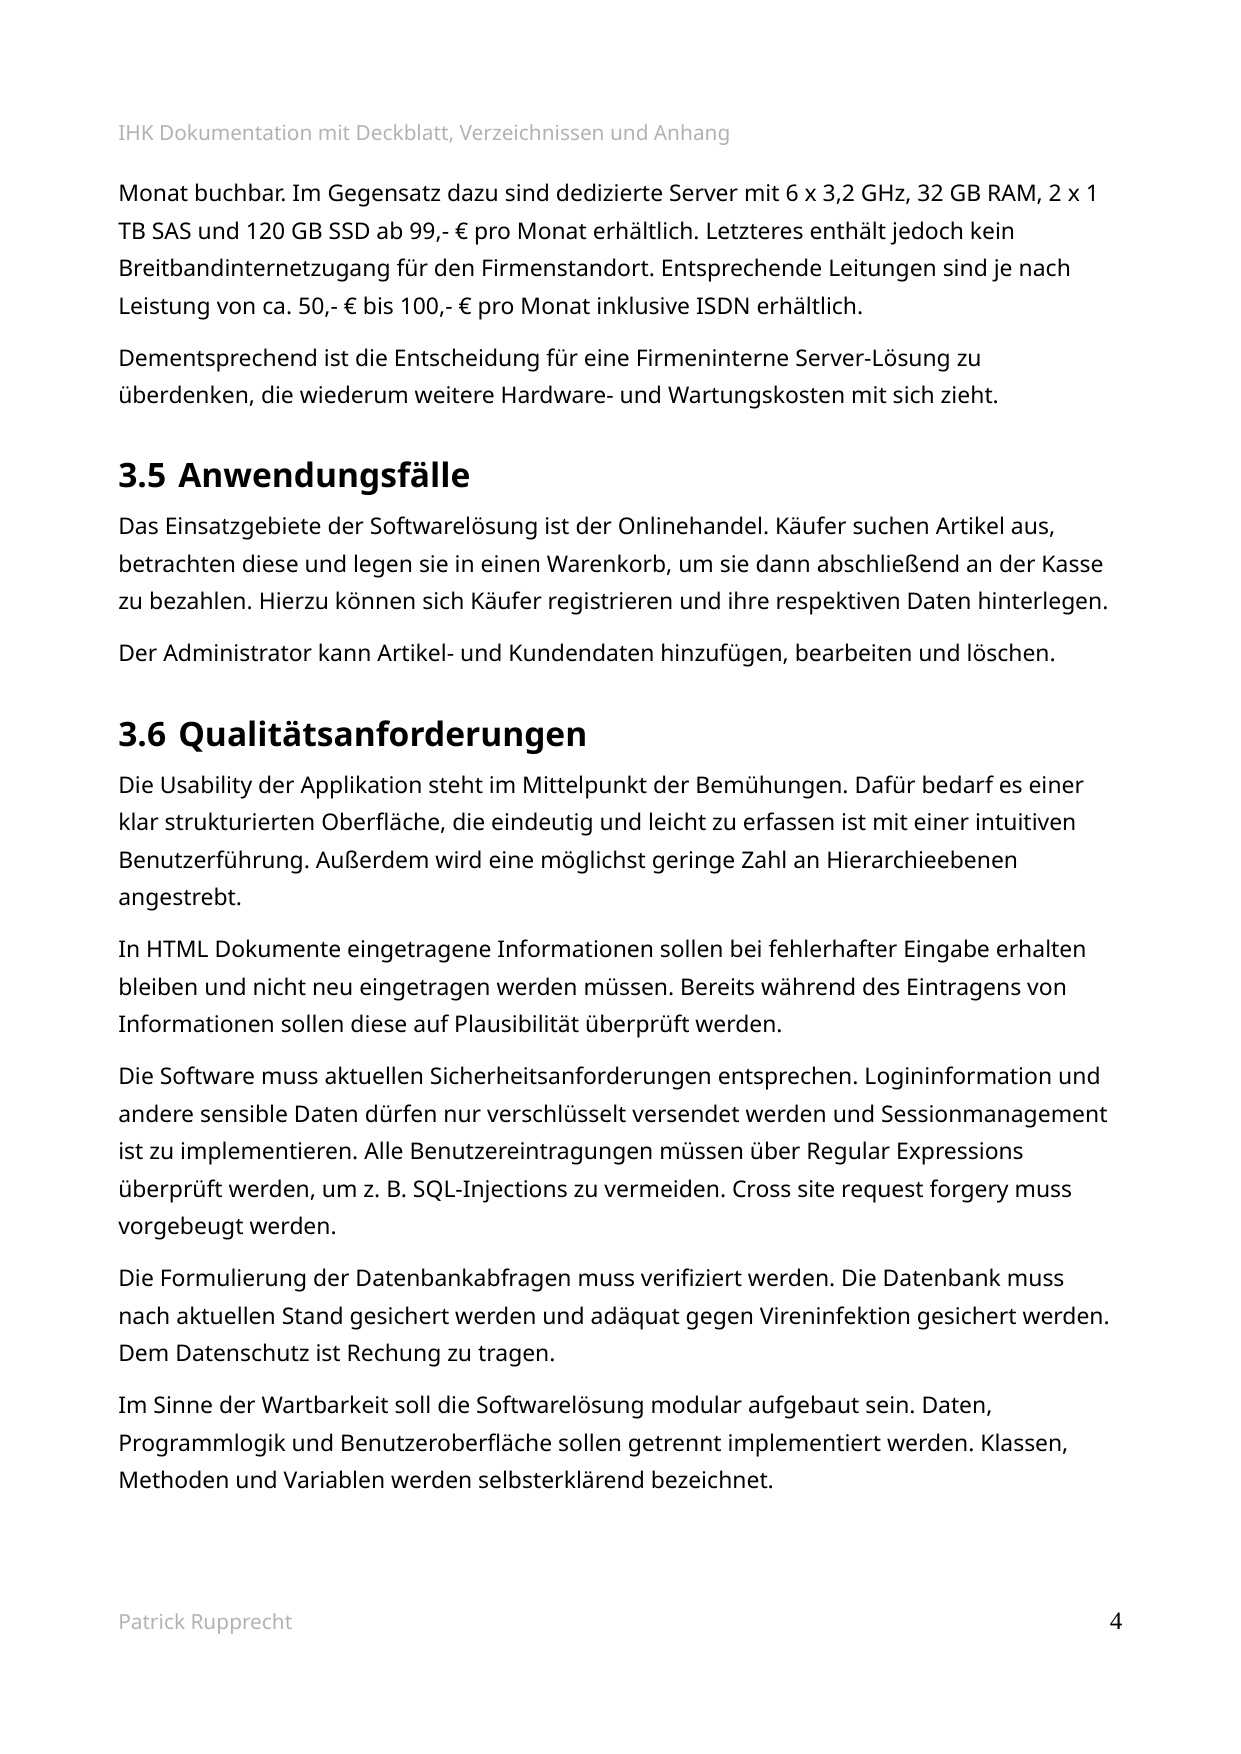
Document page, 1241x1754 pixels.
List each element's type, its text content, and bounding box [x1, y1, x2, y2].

text Die Software muss aktuellen Sicherheitsanforderungen entsprechen. Logininformation und andere sensible Daten dürfen nur verschlüsselt versendet werden und Sessionmanagement ist zu implementieren. Alle Benutzereintragungen müssen über Regular Expressions überprüft werden, um z. B. SQL-Injections zu vermeiden. Cross site request forgery muss vorgebeugt werden. [118, 1060, 1122, 1241]
text Monat buchbar. Im Gegensatz dazu sind dedizierte Server mit 6 x 3,2 GHz, 32 GB RAM, 2 x 1 TB SAS und 120 GB SSD ab 99,- € pro Monat erhältlich. Letzteres enthält jedoch kein Breitbandinternetzugang für den Firmenstandort. Entsprechende Leitungen sind je nach Leistung von ca. 50,- € bis 100,- € pro Monat inklusive ISDN erhältlich. [118, 177, 1122, 321]
text Der Administrator kann Artikel- und Kundendaten hinzufügen, bearbeiten und löschen. [118, 637, 1122, 669]
text Die Formulierung der Datenbankabfragen muss verifiziert werden. Die Datenbank muss nach aktuellen Stand gesichert werden und adäquat gegen Vireninfektion gesichert werden. Dem Datenschutz ist Rechung zu tragen. [118, 1262, 1122, 1368]
text In HTML Dokumente eingetragene Informationen sollen bei fehlerhafter Eingabe erhalten bleiben und nicht neu eingetragen werden müssen. Bereits während des Eintragens von Informationen sollen diese auf Plausibilität überprüft werden. [118, 933, 1122, 1039]
text Das Einsatzgebiete der Softwarelösung ist der Onlinehandel. Käufer suchen Artikel aus, betrachten diese und legen sie in einen Warenkorb, um sie dann abschließend an der Kasse zu bezahlen. Hierzu können sich Käufer registrieren und ihre respektiven Daten hinterlegen. [118, 510, 1122, 617]
text Im Sinne der Wartbarkeit soll die Softwarelösung modular aufgebaut sein. Daten, Programmlogik und Benutzeroberfläche sollen getrennt implementiert werden. Klassen, Methoden und Variablen werden selbsterklärend bezeichnet. [118, 1389, 1122, 1496]
subtitle Qualitätsanforderungen [118, 710, 1122, 756]
text Die Usability der Applikation steht im Mittelpunkt der Bemühungen. Dafür bedarf es einer klar strukturierten Oberfläche, die eindeutig und leicht zu erfassen ist mit einer intuitiven Benutzerführung. Außerdem wird eine möglichst geringe Zahl an Hierarchieebenen angestrebt. [118, 768, 1122, 912]
text Dementsprechend ist die Entscheidung für eine Firmeninterne Server-Lösung zu überdenken, die wiederum weitere Hardware- und Wartungskosten mit sich zieht. [118, 342, 1122, 410]
subtitle Anwendungsfälle [118, 452, 1122, 498]
